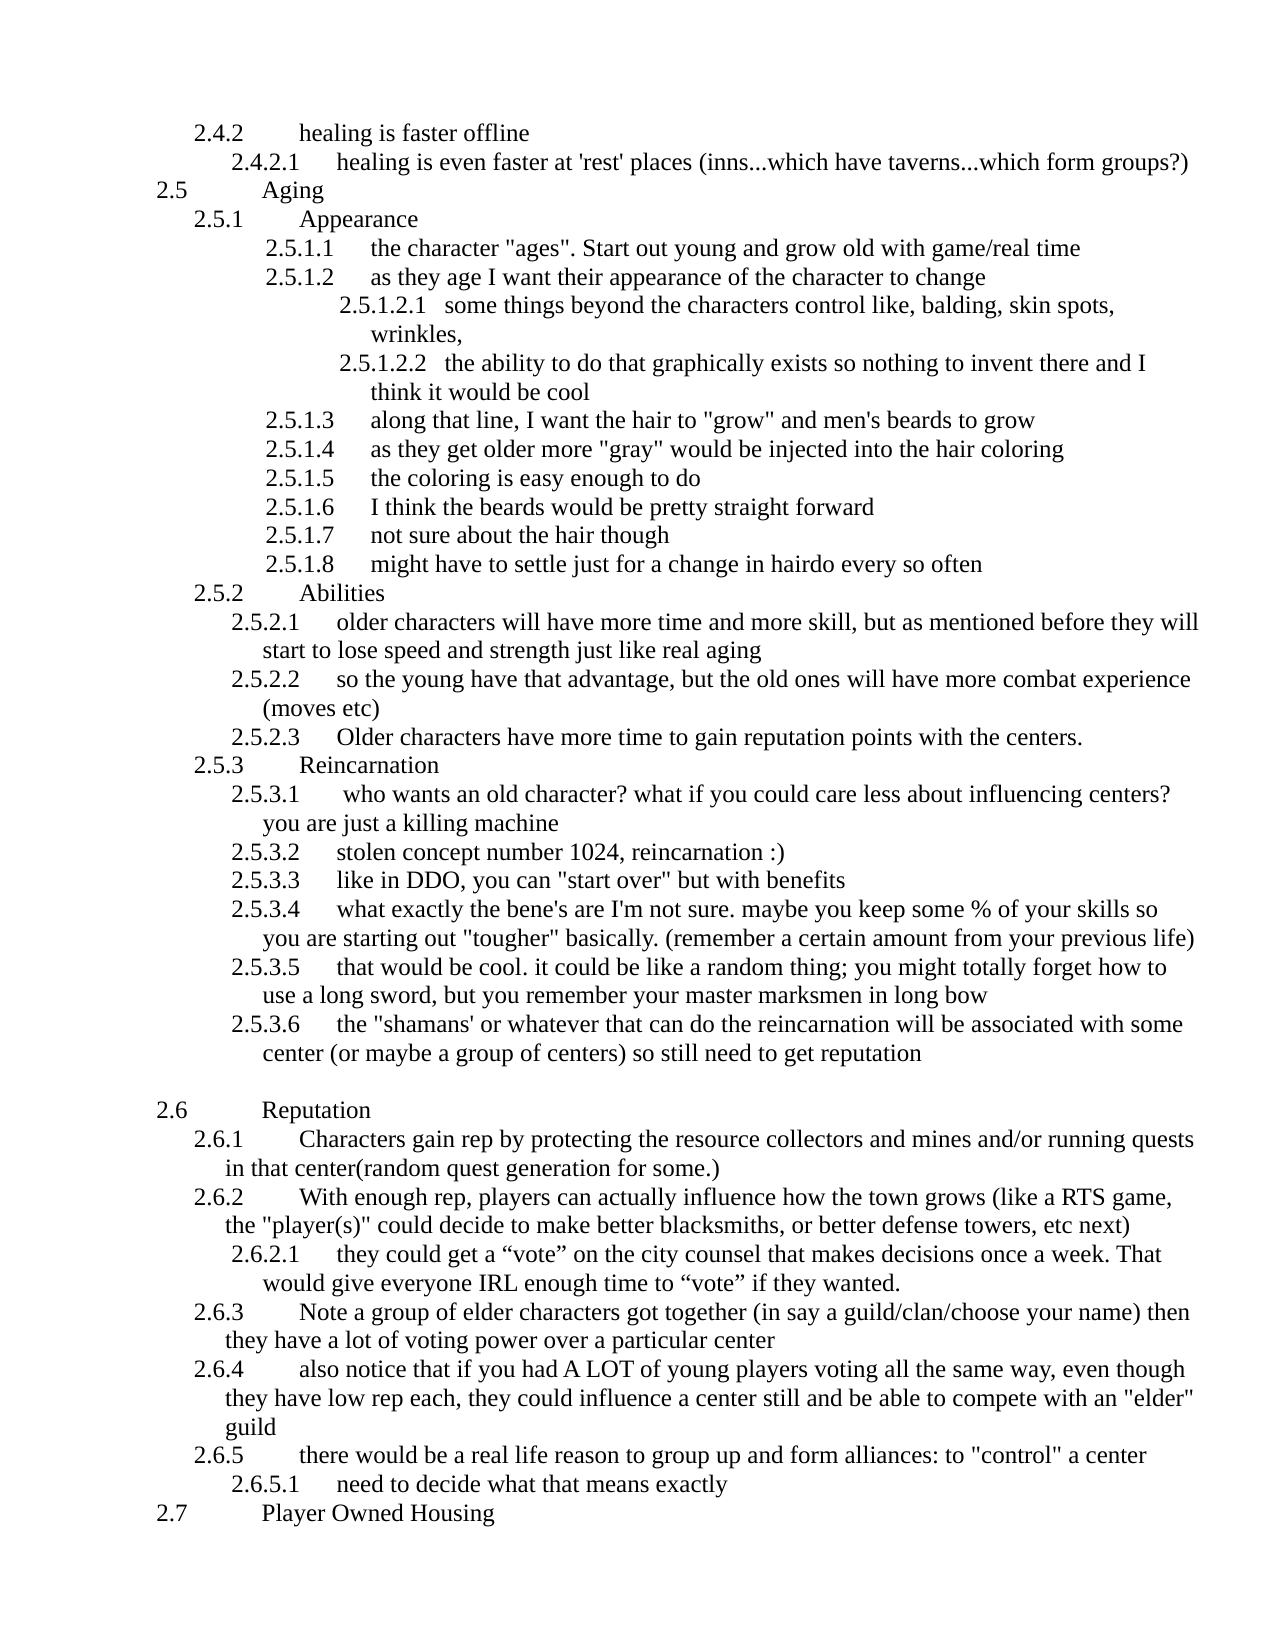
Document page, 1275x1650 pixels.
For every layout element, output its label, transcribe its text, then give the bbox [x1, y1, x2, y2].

list who wants an old character? what if you could care less about influencing centers? you are just a killing machine [225, 779, 1200, 837]
list like in DDO, you can "start over" but with benefits [225, 866, 1200, 894]
list I think the beards would be pretty straight forward [259, 492, 1200, 521]
list also notice that if you had A LOT of young players voting all the same way, even though they have low rep each, they could influence a center still and be able to compete with an "elder" guild [187, 1354, 1200, 1441]
list stolen concept number 1024, reincarnation :) [225, 837, 1200, 866]
list they could get a “vote” on the city counsel that makes decisions once a week. That would give everyone IRL enough time to “vote” if they wanted. [225, 1239, 1200, 1297]
list Abilities [187, 578, 1200, 607]
list there would be a real life reason to group up and form alliances: to "control" a center [187, 1441, 1200, 1469]
list Appearance [187, 204, 1200, 233]
list what exactly the bene's are I'm not sure. maybe you keep some % of your skills so you are starting out "tougher" basically. (remember a certain amount from your previous life) [225, 894, 1200, 952]
list Reputation [150, 1096, 1200, 1124]
list the character "ages". Start out young and grow old with game/real time [259, 233, 1200, 262]
list that would be cool. it could be like a random thing; you might totally forget how to use a long sword, but you remember your master marksmen in long bow [225, 952, 1200, 1009]
list might have to settle just for a change in hairdo every so often [259, 549, 1200, 578]
list as they get older more "gray" would be injected into the hair coloring [259, 434, 1200, 463]
list Older characters have more time to gain reputation points with the centers. [225, 722, 1200, 751]
list need to decide what that means exactly [225, 1469, 1200, 1498]
list older characters will have more time and more skill, but as mentioned before they will start to lose speed and strength just like real aging [225, 607, 1200, 664]
list healing is even faster at 'rest' places (inns...which have taverns...which form groups?) [225, 147, 1200, 176]
list along that line, I want the hair to "grow" and men's beards to grow [259, 406, 1200, 434]
list Note a group of elder characters got together (in say a guild/clan/choose your name) then they have a lot of voting power over a particular center [187, 1297, 1200, 1354]
list healing is faster offline [187, 118, 1200, 147]
list some things beyond the characters control like, balding, skin spots, wrinkles, [333, 291, 1200, 348]
list Characters gain rep by protecting the resource collectors and mines and/or running quests in that center(random quest generation for some.) [187, 1124, 1200, 1182]
list Aging [150, 176, 1200, 204]
list the ability to do that graphically exists so nothing to invent there and I think it would be cool [333, 348, 1200, 406]
list Reincarnation [187, 751, 1200, 779]
list the "shamans' or whatever that can do the reincarnation will be associated with some center (or maybe a group of centers) so still need to get reputation [225, 1009, 1200, 1067]
list With enough rep, players can actually influence how the town grows (like a RTS game, the "player(s)" could decide to make better blacksmiths, or better defense towers, etc next) [187, 1182, 1200, 1239]
list not sure about the hair though [259, 521, 1200, 549]
list the coloring is easy enough to do [259, 463, 1200, 492]
list as they age I want their appearance of the character to change [259, 262, 1200, 291]
list so the young have that advantage, but the old ones will have more combat experience (moves etc) [225, 664, 1200, 722]
list Player Owned Housing [150, 1498, 1200, 1527]
